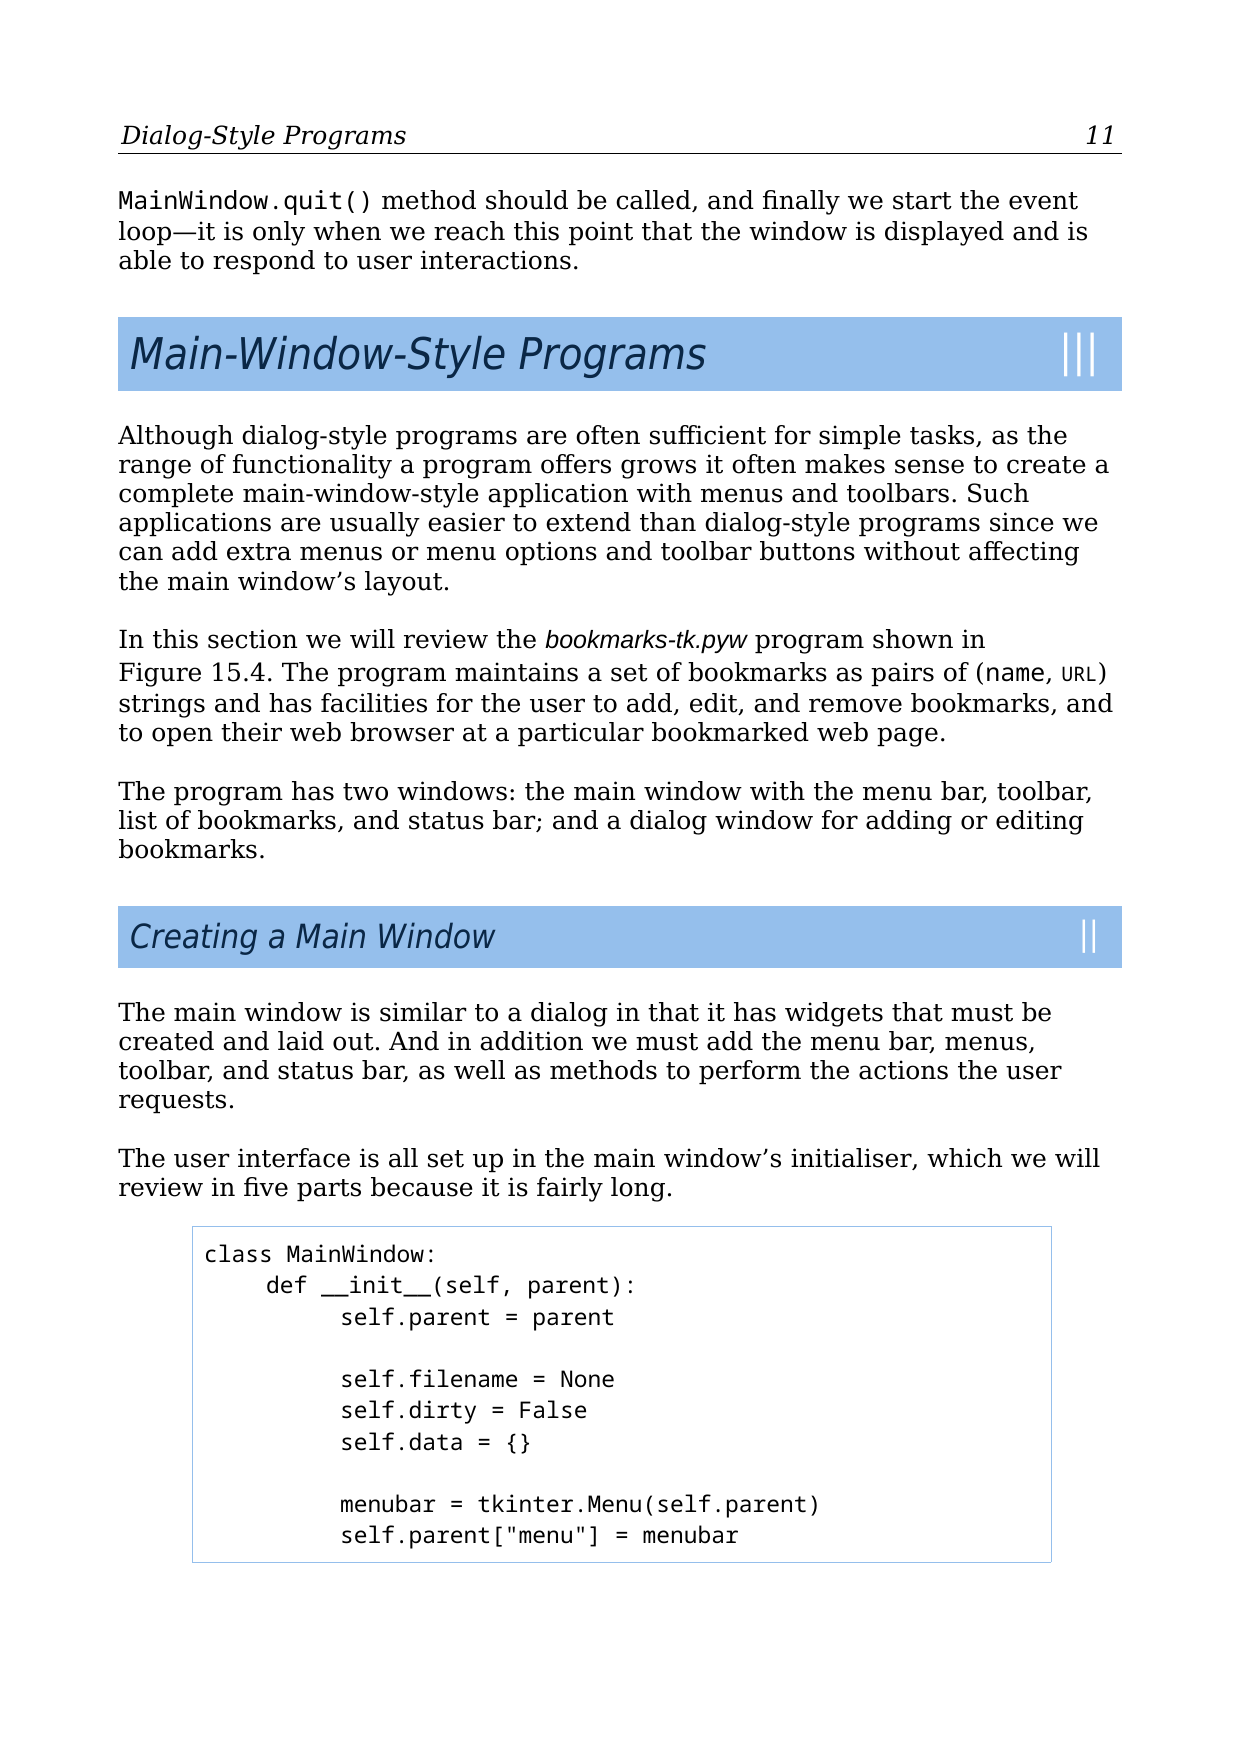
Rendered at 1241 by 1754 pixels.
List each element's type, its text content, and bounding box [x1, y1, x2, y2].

text self.dirty = False [193, 1382, 1051, 1413]
text MainWindow.quit() method should be called, and finally we start the event loop—it is only when we reach this point that the window is displayed and is able to respond to user interactions. [118, 183, 1122, 275]
text || [1063, 915, 1098, 954]
text self.filename = None [193, 1351, 1051, 1382]
text self.parent["menu"] = menubar [193, 1507, 1051, 1562]
text self.parent = parent [193, 1288, 1051, 1320]
text def __init__(self, parent): [193, 1257, 1051, 1288]
text Although dialog-style programs are often sufficient for simple tasks, as the range of functionality a program offers grows it often makes sense to create a complete main-window-style application with menus and toolbars. Such applications are usually easier to extend than dialog-style programs since we can add extra menus or menu options and toolbar buttons without affecting the main window’s layout. [118, 421, 1122, 596]
text The user interface is all set up in the main window’s initialiser, which we will review in five parts because it is fairly long. [118, 1144, 1122, 1202]
text menubar = tkinter.Menu(self.parent) [193, 1476, 1051, 1507]
text class MainWindow: [193, 1227, 1051, 1257]
subtitle Creating a Main Window [118, 906, 1122, 968]
text In this section we will review the bookmarks-tk.pyw program shown in Figure 15.4. The program maintains a set of bookmarks as pairs of (name, url) strings and has facilities for the user to add, edit, and remove bookmarks, and to open their web browser at a particular bookmarked web page. [118, 625, 1122, 747]
text The program has two windows: the main window with the menu bar, toolbar, list of bookmarks, and status bar; and a dialog window for adding or editing bookmarks. [118, 777, 1122, 864]
subtitle Main-Window-Style Programs [118, 317, 1122, 391]
text The main window is similar to a dialog in that it has widgets that must be created and laid out. And in addition we must add the menu bar, menus, toolbar, and status bar, as well as methods to perform the actions the user requests. [118, 998, 1122, 1114]
text self.data = {} [193, 1413, 1051, 1445]
text ||| [1039, 326, 1098, 377]
